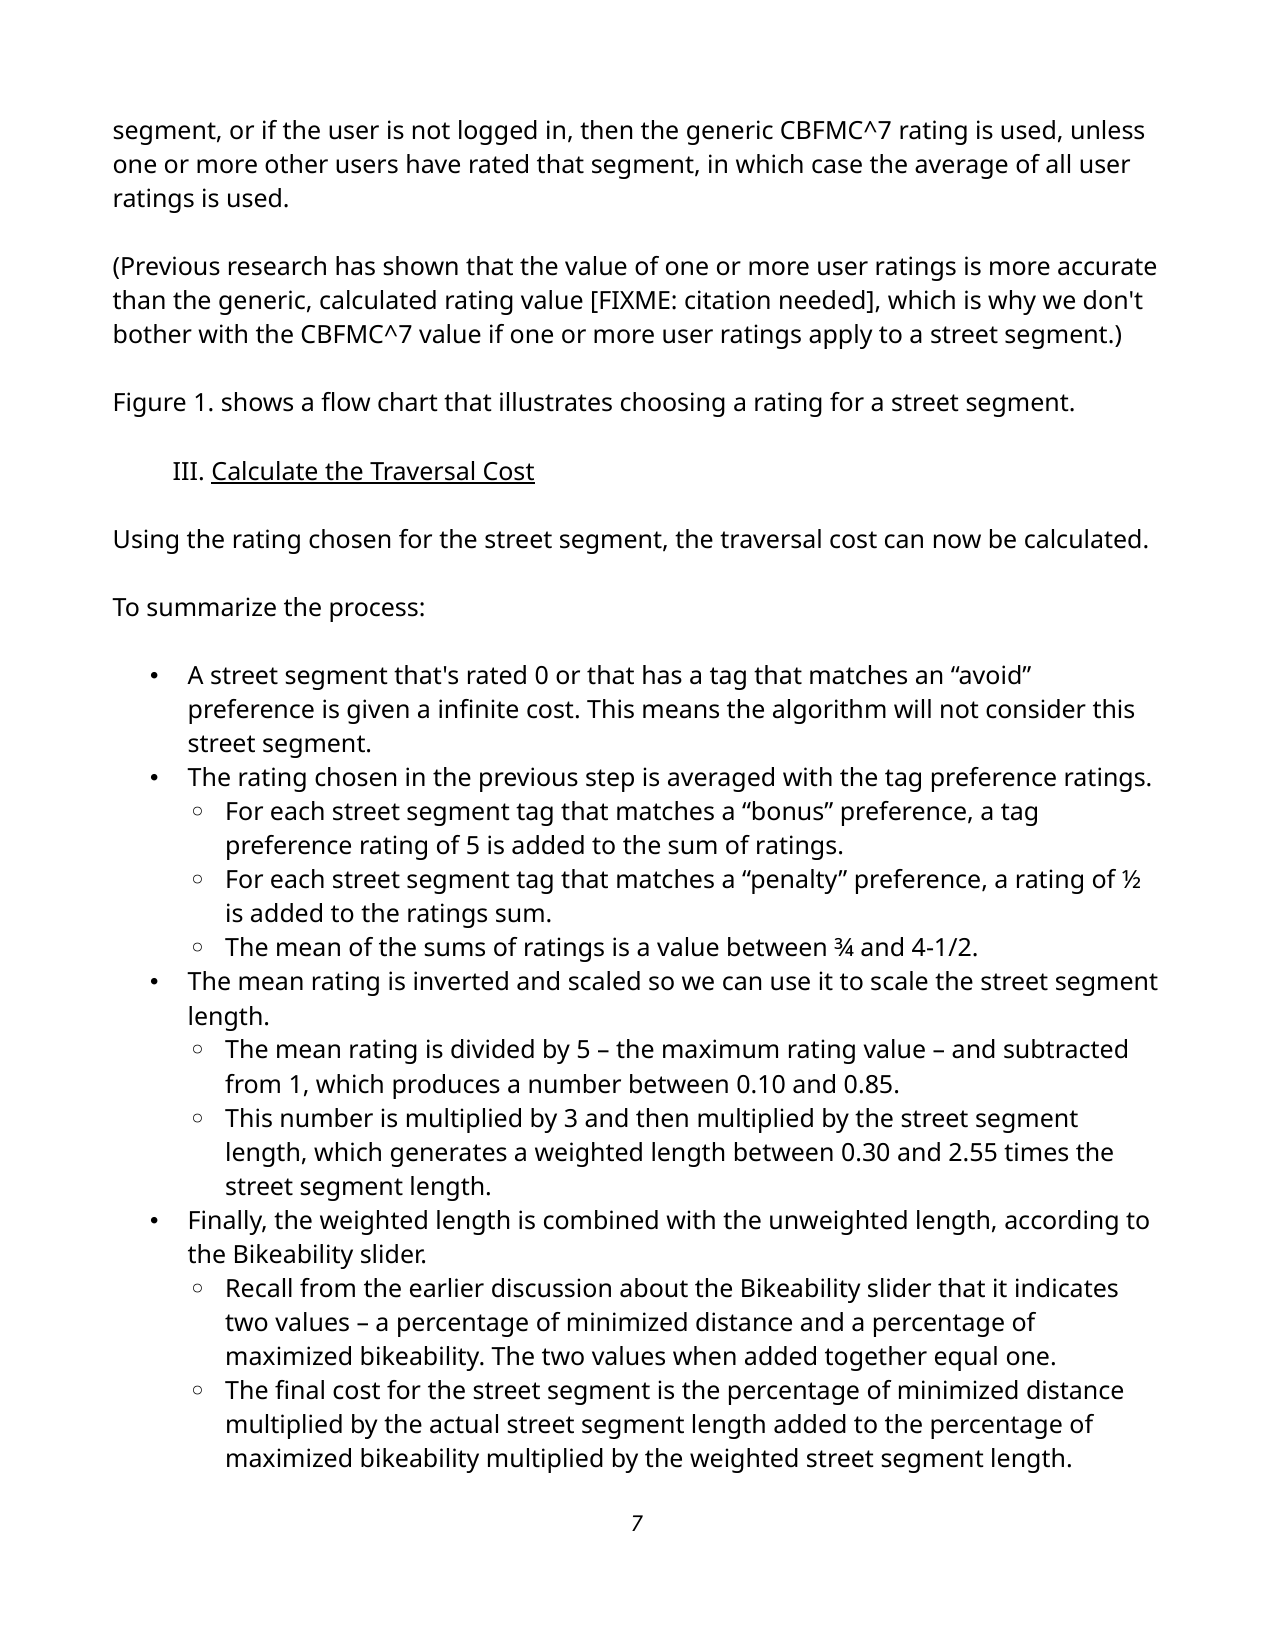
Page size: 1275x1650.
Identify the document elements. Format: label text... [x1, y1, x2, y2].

list Finally, the weighted length is combined with the unweighted length, according to the Bikeability slider. [150, 1202, 1162, 1271]
list The rating chosen in the previous step is averaged with the tag preference ratings. [150, 760, 1162, 794]
list This number is multiplied by 3 and then multiplied by the street segment length, which generates a weighted length between 0.30 and 2.55 times the street segment length. [187, 1100, 1162, 1202]
list The mean of the sums of ratings is a value between ¾ and 4-1/2. [187, 930, 1162, 964]
text (Previous research has shown that the value of one or more user ratings is more accurate than the generic, calculated rating value [FIXME: citation needed], which is why we don't bother with the CBFMC^7 value if one or more user ratings apply to a street segment.) [112, 249, 1162, 351]
text Figure 1. shows a flow chart that illustrates choosing a rating for a street segment. [112, 385, 1162, 419]
list A street segment that's rated 0 or that has a tag that matches an “avoid” preference is given a infinite cost. This means the algorithm will not consider this street segment. [150, 657, 1162, 760]
text III. Calculate the Traversal Cost [172, 453, 1162, 487]
list Recall from the earlier discussion about the Bikeability slider that it indicates two values – a percentage of minimized distance and a percentage of maximized bikeability. The two values when added together equal one. [187, 1271, 1162, 1373]
list The mean rating is inverted and scaled so we can use it to scale the street segment length. [150, 964, 1162, 1032]
list For each street segment tag that matches a “bonus” preference, a tag preference rating of 5 is added to the sum of ratings. [187, 794, 1162, 862]
list The final cost for the street segment is the percentage of minimized distance multiplied by the actual street segment length added to the percentage of maximized bikeability multiplied by the weighted street segment length. [187, 1373, 1162, 1475]
list The mean rating is divided by 5 – the maximum rating value – and subtracted from 1, which produces a number between 0.10 and 0.85. [187, 1032, 1162, 1100]
text Using the rating chosen for the street segment, the traversal cost can now be calculated. [112, 521, 1162, 555]
list For each street segment tag that matches a “penalty” preference, a rating of ½ is added to the ratings sum. [187, 862, 1162, 930]
text segment, or if the user is not logged in, then the generic CBFMC^7 rating is used, unless one or more other users have rated that segment, in which case the average of all user ratings is used. [112, 112, 1162, 215]
text To summarize the process: [112, 589, 1162, 623]
